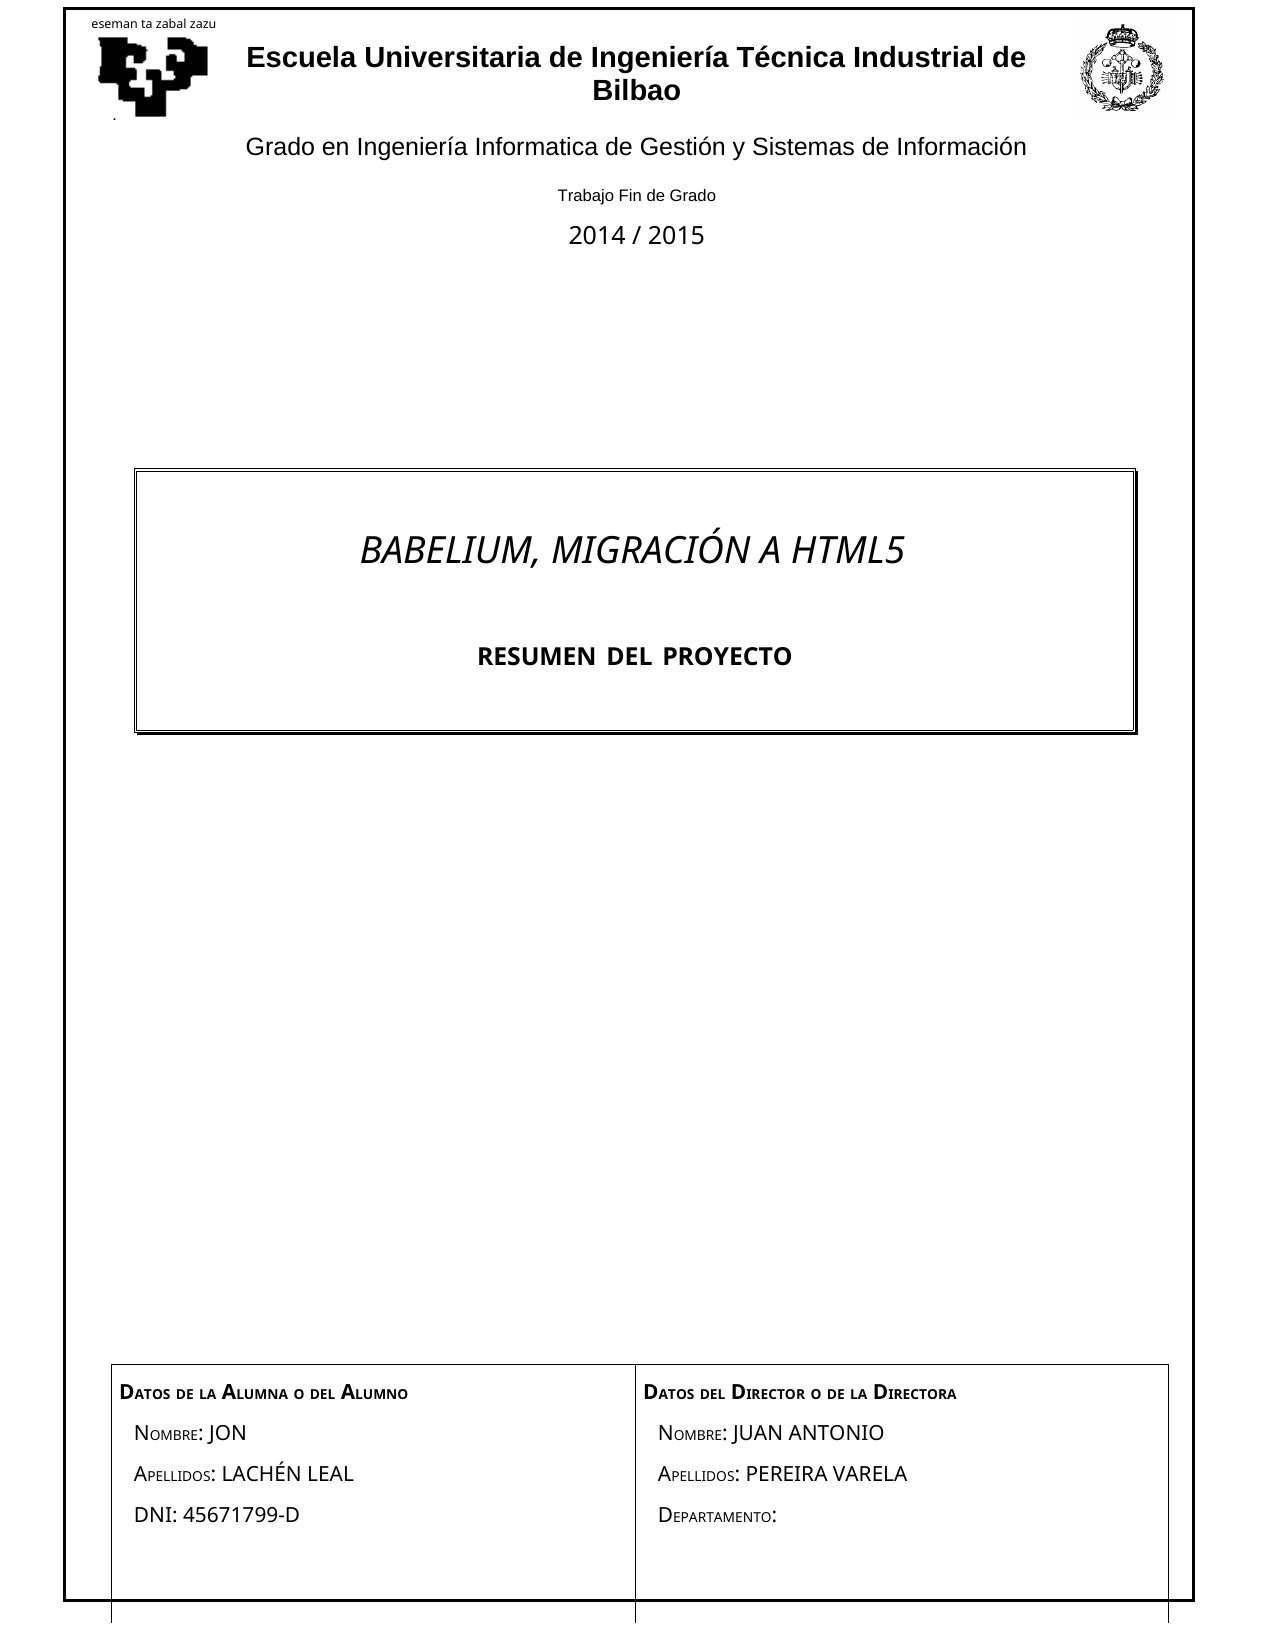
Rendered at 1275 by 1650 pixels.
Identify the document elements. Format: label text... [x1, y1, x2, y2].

table_header Escuela Universitaria de Ingeniería Técnica Industrial de Bilbao Grado en Ingeniería Informatica de Gestión y Sistemas de Información Trabajo Fin de Grado 2014 / 2015 [225, 15, 1048, 264]
picture [1072, 16, 1174, 118]
table_header [45, 15, 63, 264]
table_cell [636, 1602, 1168, 1623]
table_header eseman ta zabal zazu [66, 15, 225, 264]
table_header Datos de la Alumna o del Alumno Nombre: JON Apellidos: LACHÉN LEAL DNI: 45671799-D [112, 1365, 635, 1528]
table_header Datos del Director o de la Directora Nombre: JUAN ANTONIO Apellidos: PEREIRA VARELA Departamento: [636, 1365, 1168, 1528]
table_header [1048, 15, 1192, 264]
table_cell [112, 1602, 635, 1623]
table_cell [636, 1529, 1168, 1599]
text BABELIUM, MIGRACIÓN A HTML5 [137, 519, 1133, 575]
table_cell [112, 1529, 635, 1599]
text resumen del proyecto [137, 621, 1133, 677]
